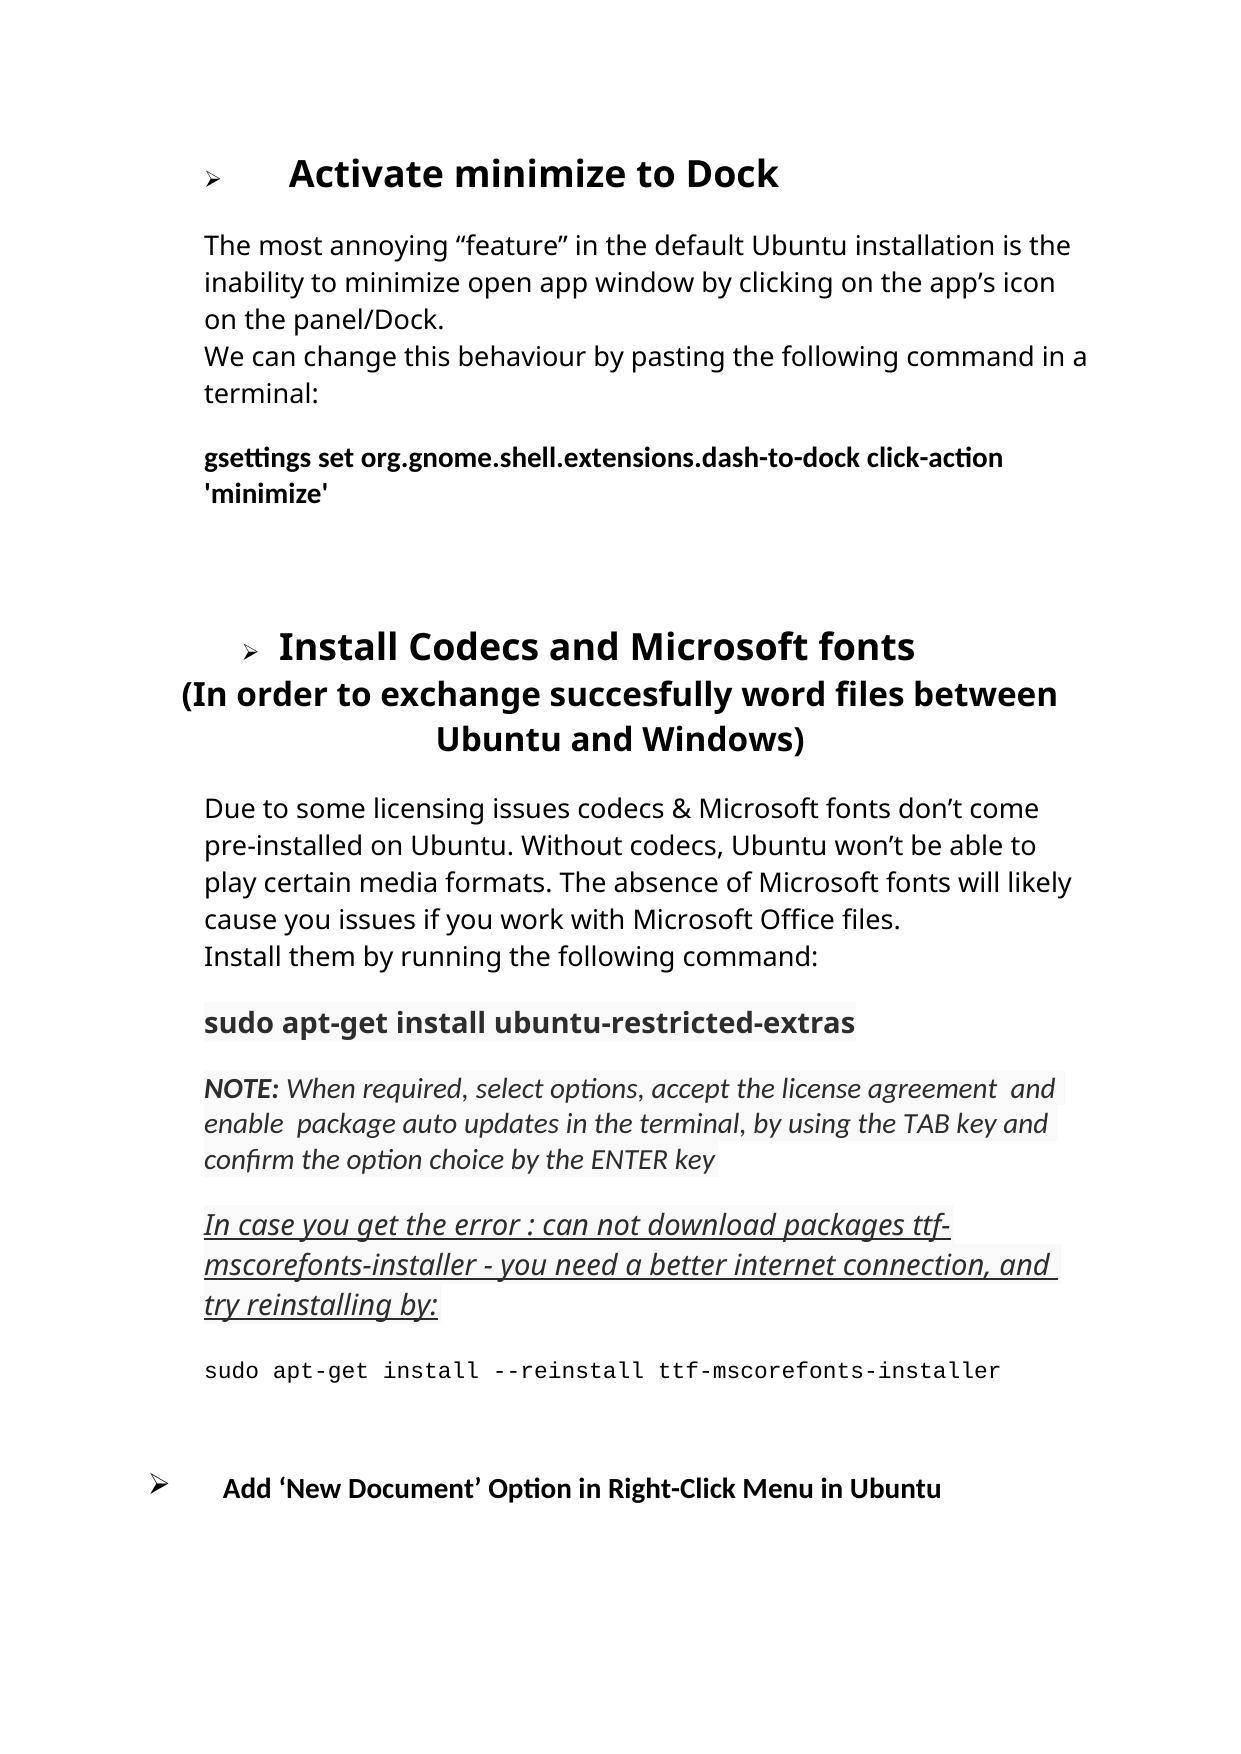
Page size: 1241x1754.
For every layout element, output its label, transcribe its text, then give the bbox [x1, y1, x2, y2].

text Install them by running the following command: [204, 937, 1093, 974]
list Install Codecs and Microsoft fonts [241, 620, 1093, 671]
text Due to some licensing issues codecs & Microsoft fonts don’t come pre-installed on Ubuntu. Without codecs, Ubuntu won’t be able to play certain media formats. The absence of Microsoft fonts will likely cause you issues if you work with Microsoft Office files. [204, 790, 1093, 937]
text The most annoying “feature” in the default Ubuntu installation is the inability to minimize open app window by clicking on the app’s icon on the panel/Dock. [204, 227, 1093, 337]
list Activate minimize to Dock [204, 148, 1093, 199]
text gsettings set org.gnome.shell.extensions.dash-to-dock click-action 'minimize' [204, 439, 1093, 510]
text We can change this behaviour by pasting the following command in a terminal: [204, 337, 1093, 411]
text sudo apt-get install --reinstall ttf-mscorefonts-installer [148, 1359, 1093, 1385]
text NOTE: When required, select options, accept the license agreement and enable package auto updates in the terminal, by using the TAB key and confirm the option choice by the ENTER key [204, 1070, 1093, 1177]
text sudo apt-get install ubuntu-restricted-extras [204, 1002, 1093, 1042]
list Add ‘New Document’ Option in Right-Click Menu in Ubuntu [148, 1470, 1093, 1506]
text (In order to exchange succesfully word files between Ubuntu and Windows) [148, 671, 1093, 762]
text In case you get the error : can not download packages ttf-mscorefonts-installer - you need a better internet connection, and try reinstalling by: [204, 1205, 1093, 1324]
